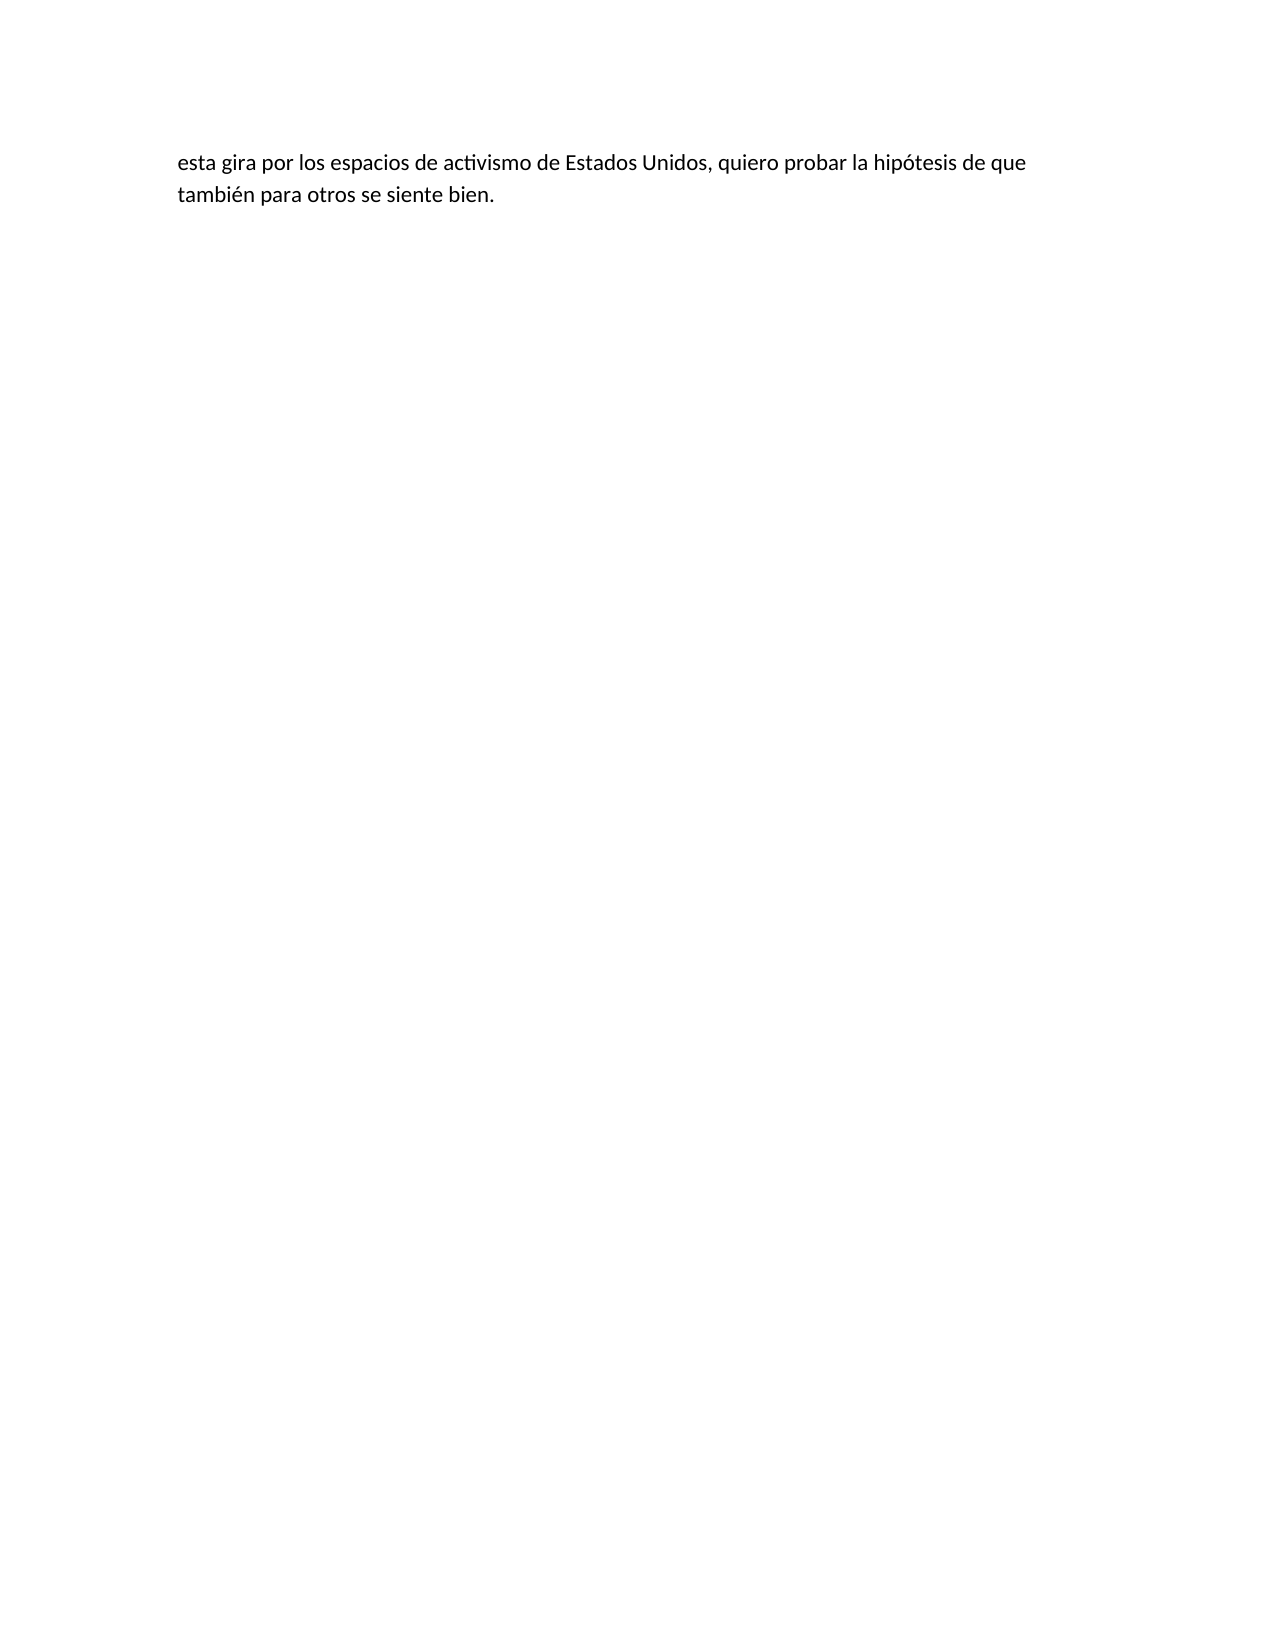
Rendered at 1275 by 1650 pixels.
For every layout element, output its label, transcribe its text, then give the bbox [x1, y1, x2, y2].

text esta gira por los espacios de activismo de Estados Unidos, quiero probar la hipótesis de que también para otros se siente bien. [177, 148, 1098, 208]
